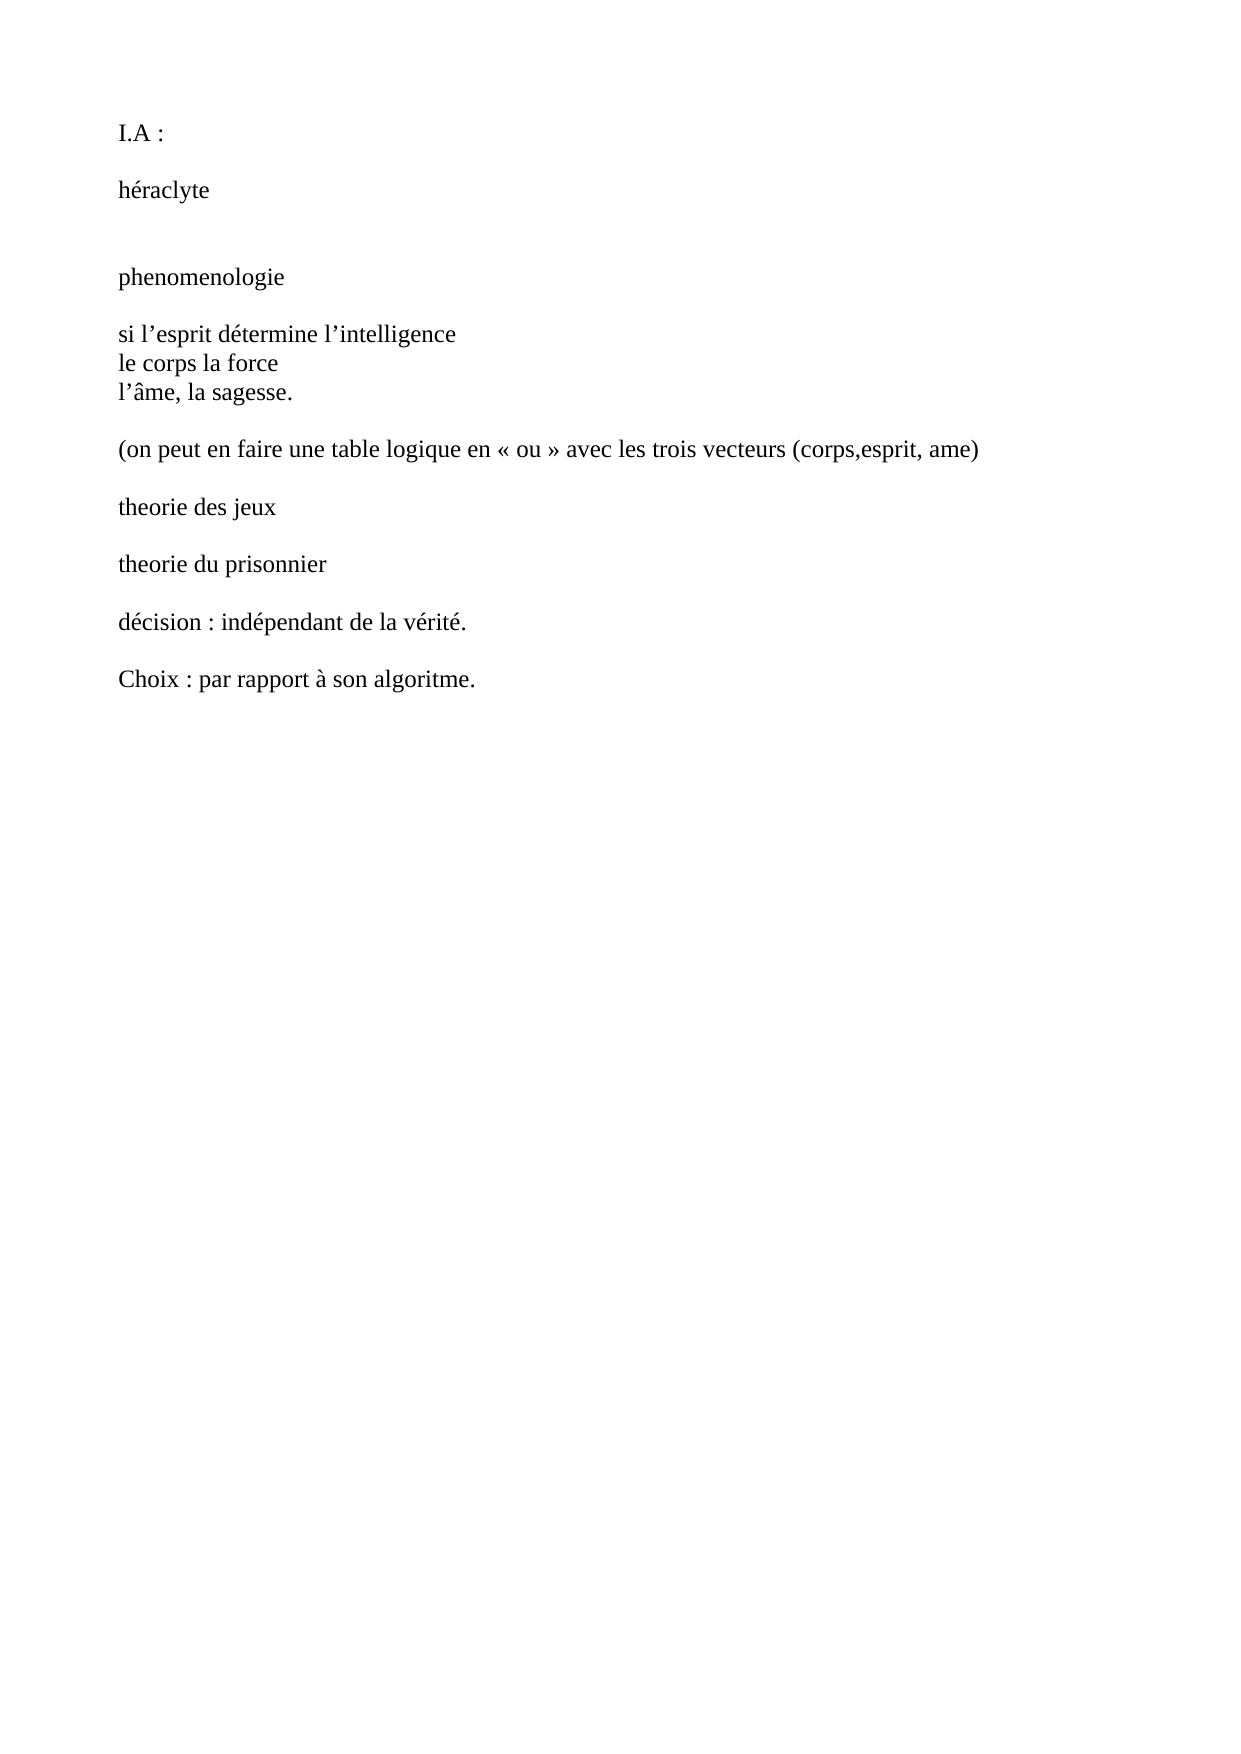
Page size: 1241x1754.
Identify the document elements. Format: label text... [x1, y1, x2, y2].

text I.A : [118, 118, 1122, 147]
text theorie du prisonnier [118, 549, 1122, 578]
text (on peut en faire une table logique en « ou » avec les trois vecteurs (corps,esprit, ame) [118, 434, 1122, 463]
text l’âme, la sagesse. [118, 377, 1122, 406]
text le corps la force [118, 348, 1122, 377]
text theorie des jeux [118, 492, 1122, 521]
text si l’esprit détermine l’intelligence [118, 319, 1122, 348]
text décision : indépendant de la vérité. [118, 607, 1122, 636]
text Choix : par rapport à son algoritme. [118, 664, 1122, 693]
text phenomenologie [118, 262, 1122, 291]
text héraclyte [118, 176, 1122, 204]
